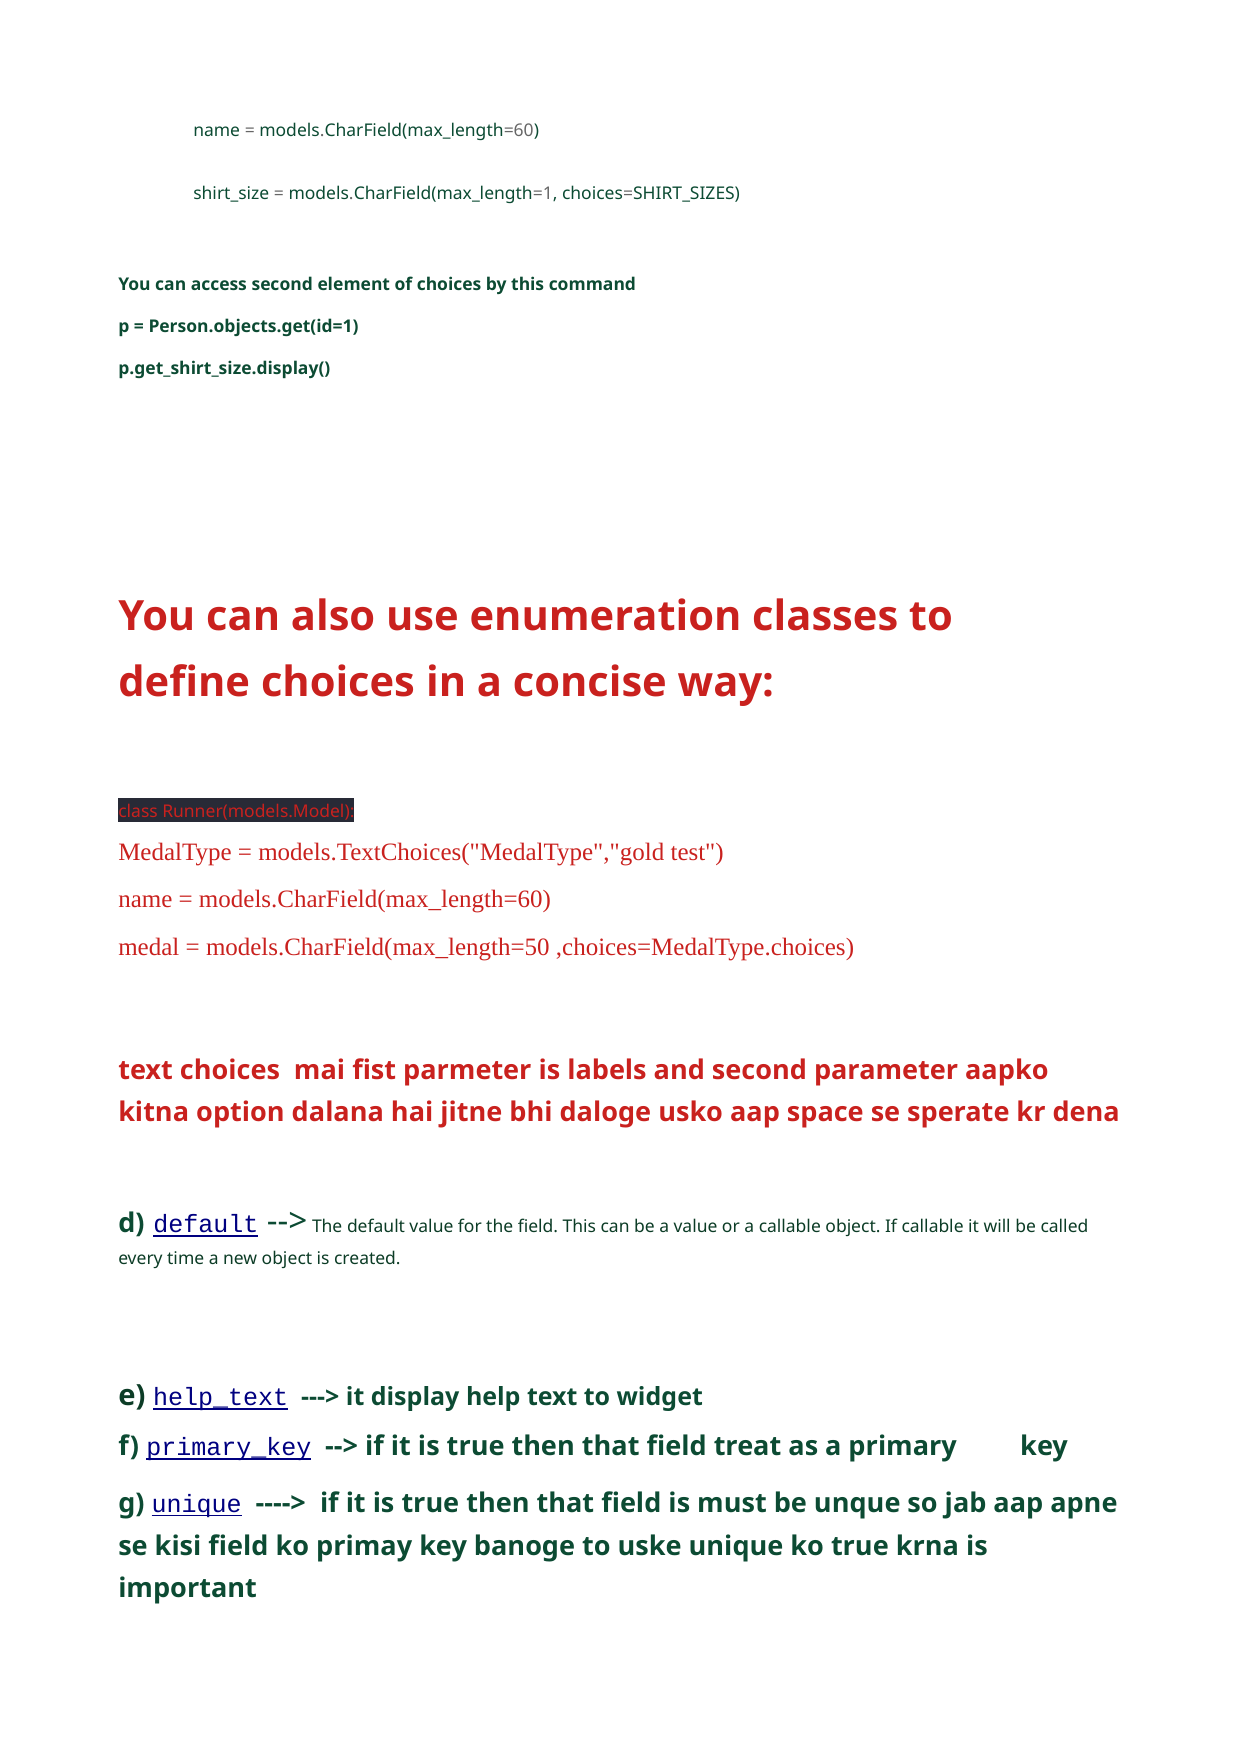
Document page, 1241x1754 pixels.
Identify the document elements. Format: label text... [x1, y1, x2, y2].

text You can also use enumeration classes to define choices in a concise way: [118, 586, 1122, 708]
text text choices mai fist parmeter is labels and second parameter aapko kitna option dalana hai jitne bhi daloge usko aap space se sperate kr dena [118, 1051, 1122, 1130]
text g) unique ----> if it is true then that field is must be unque so jab aap apne se kisi field ko primay key banoge to uske unique ko true krna is important [118, 1483, 1122, 1605]
text f) primary_key --> if it is true then that field treat as a primary key [118, 1427, 1122, 1463]
text MedalType = models.TextChoices("MedalType","gold test") [118, 837, 1122, 865]
text You can access second element of choices by this command [118, 272, 1122, 295]
text p = Person.objects.get(id=1) [118, 313, 1122, 337]
text name = models.CharField(max_length=60) [143, 118, 1097, 143]
text class Runner(models.Model): [118, 798, 1122, 822]
list e) help_text ---> it display help text to widget [118, 1374, 1122, 1414]
text d) default --> The default value for the field. This can be a value or a callable object. If callable it will be called every time a new object is created. [118, 1197, 1122, 1270]
text name = models.CharField(max_length=60) [118, 884, 1122, 913]
text shirt_size = models.CharField(max_length=1, choices=SHIRT_SIZES) [143, 181, 1097, 206]
text medal = models.CharField(max_length=50 ,choices=MedalType.choices) [118, 932, 1122, 961]
text p.get_shirt_size.display() [118, 356, 1122, 379]
